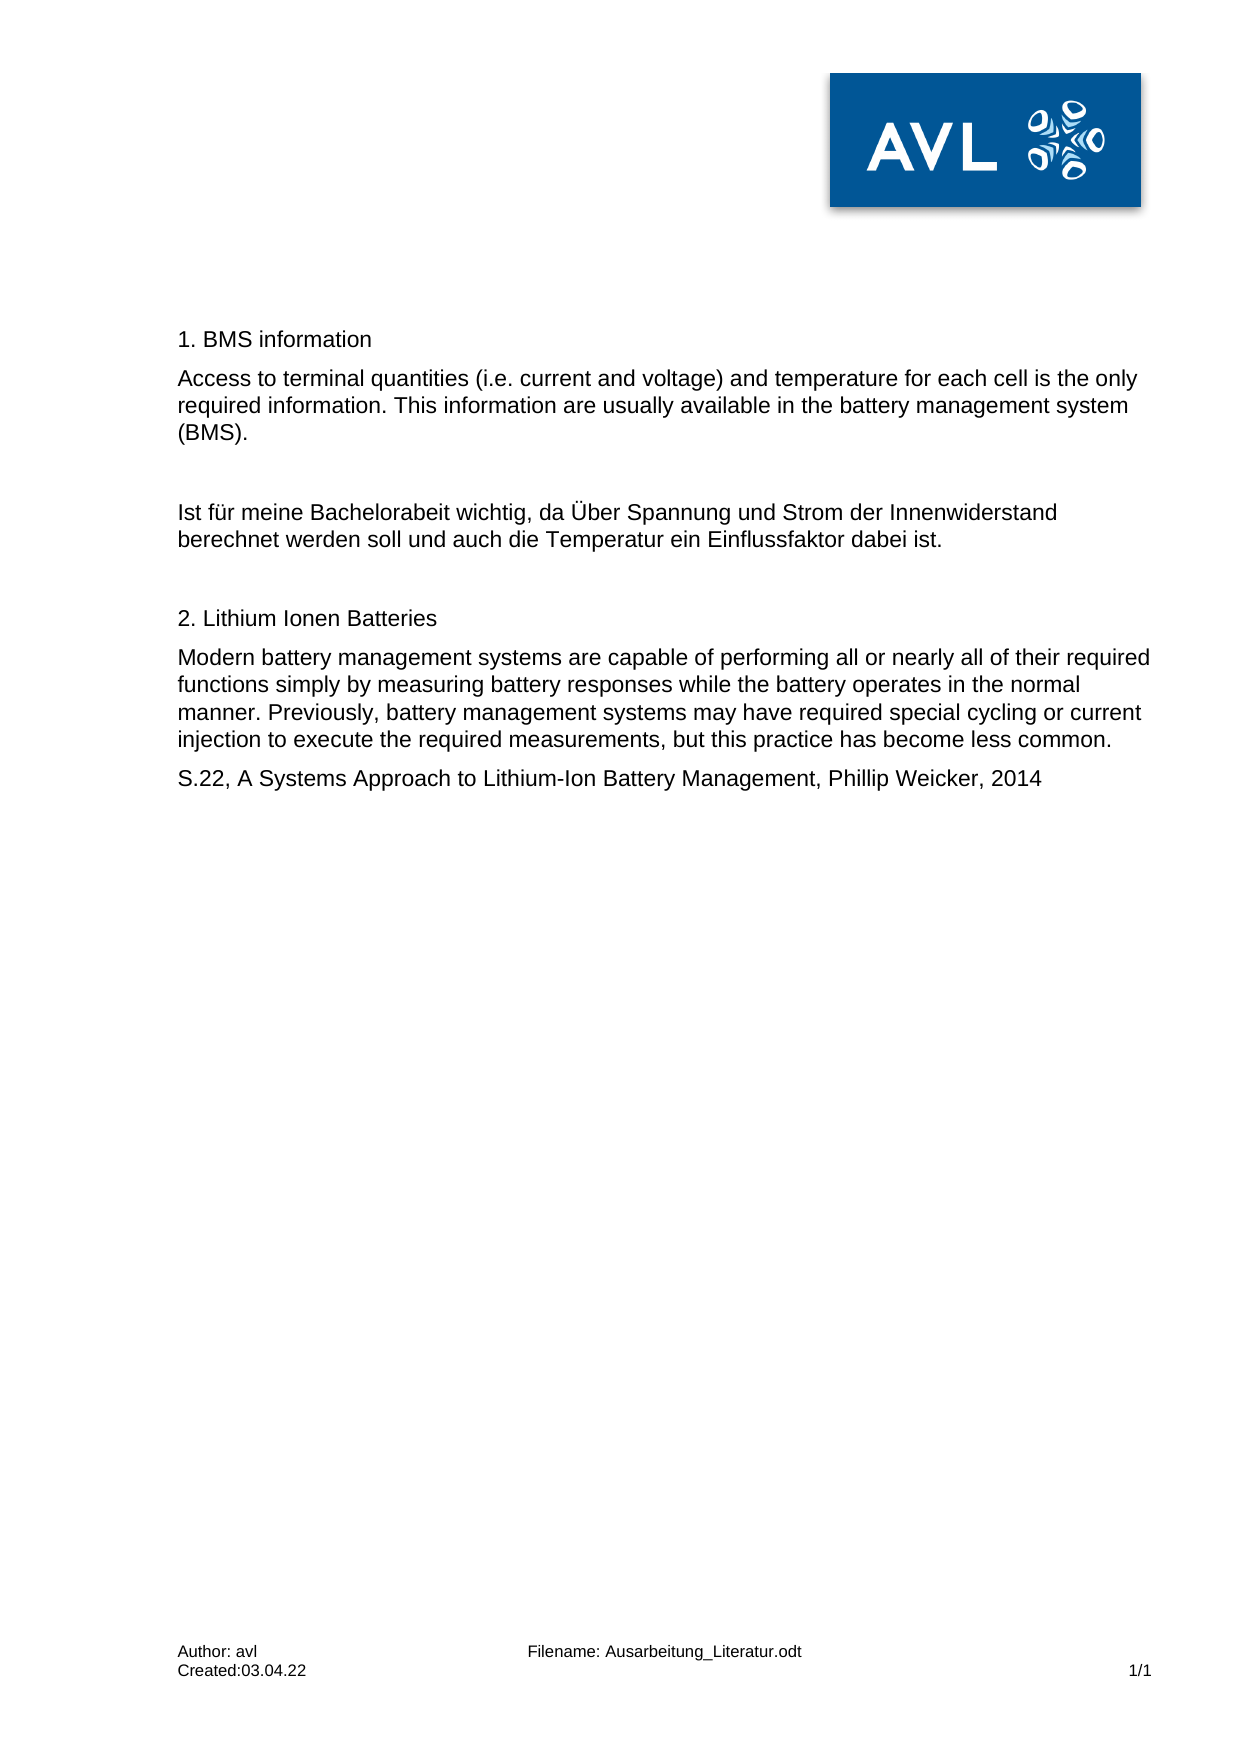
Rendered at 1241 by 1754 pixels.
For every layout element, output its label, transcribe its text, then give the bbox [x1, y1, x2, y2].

picture [819, 73, 1152, 313]
text S.22, A Systems Approach to Lithium-Ion Battery Management, Phillip Weicker, 2014 [177, 764, 1152, 792]
text 1. BMS information [177, 325, 1152, 352]
text Modern battery management systems are capable of performing all or nearly all of their required functions simply by measuring battery responses while the battery operates in the normal manner. Previously, battery management systems may have required special cycling or current injection to execute the required measurements, but this practice has become less common. [177, 644, 1152, 752]
text Ist für meine Bachelorabeit wichtig, da Über Spannung und Strom der Innenwiderstand berechnet werden soll und auch die Temperatur ein Einflussfaktor dabei ist. [177, 498, 1152, 552]
text Access to terminal quantities (i.e. current and voltage) and temperature for each cell is the only required information. This information are usually available in the battery management system (BMS). [177, 364, 1152, 446]
text 2. Lithium Ionen Batteries [177, 604, 1152, 631]
